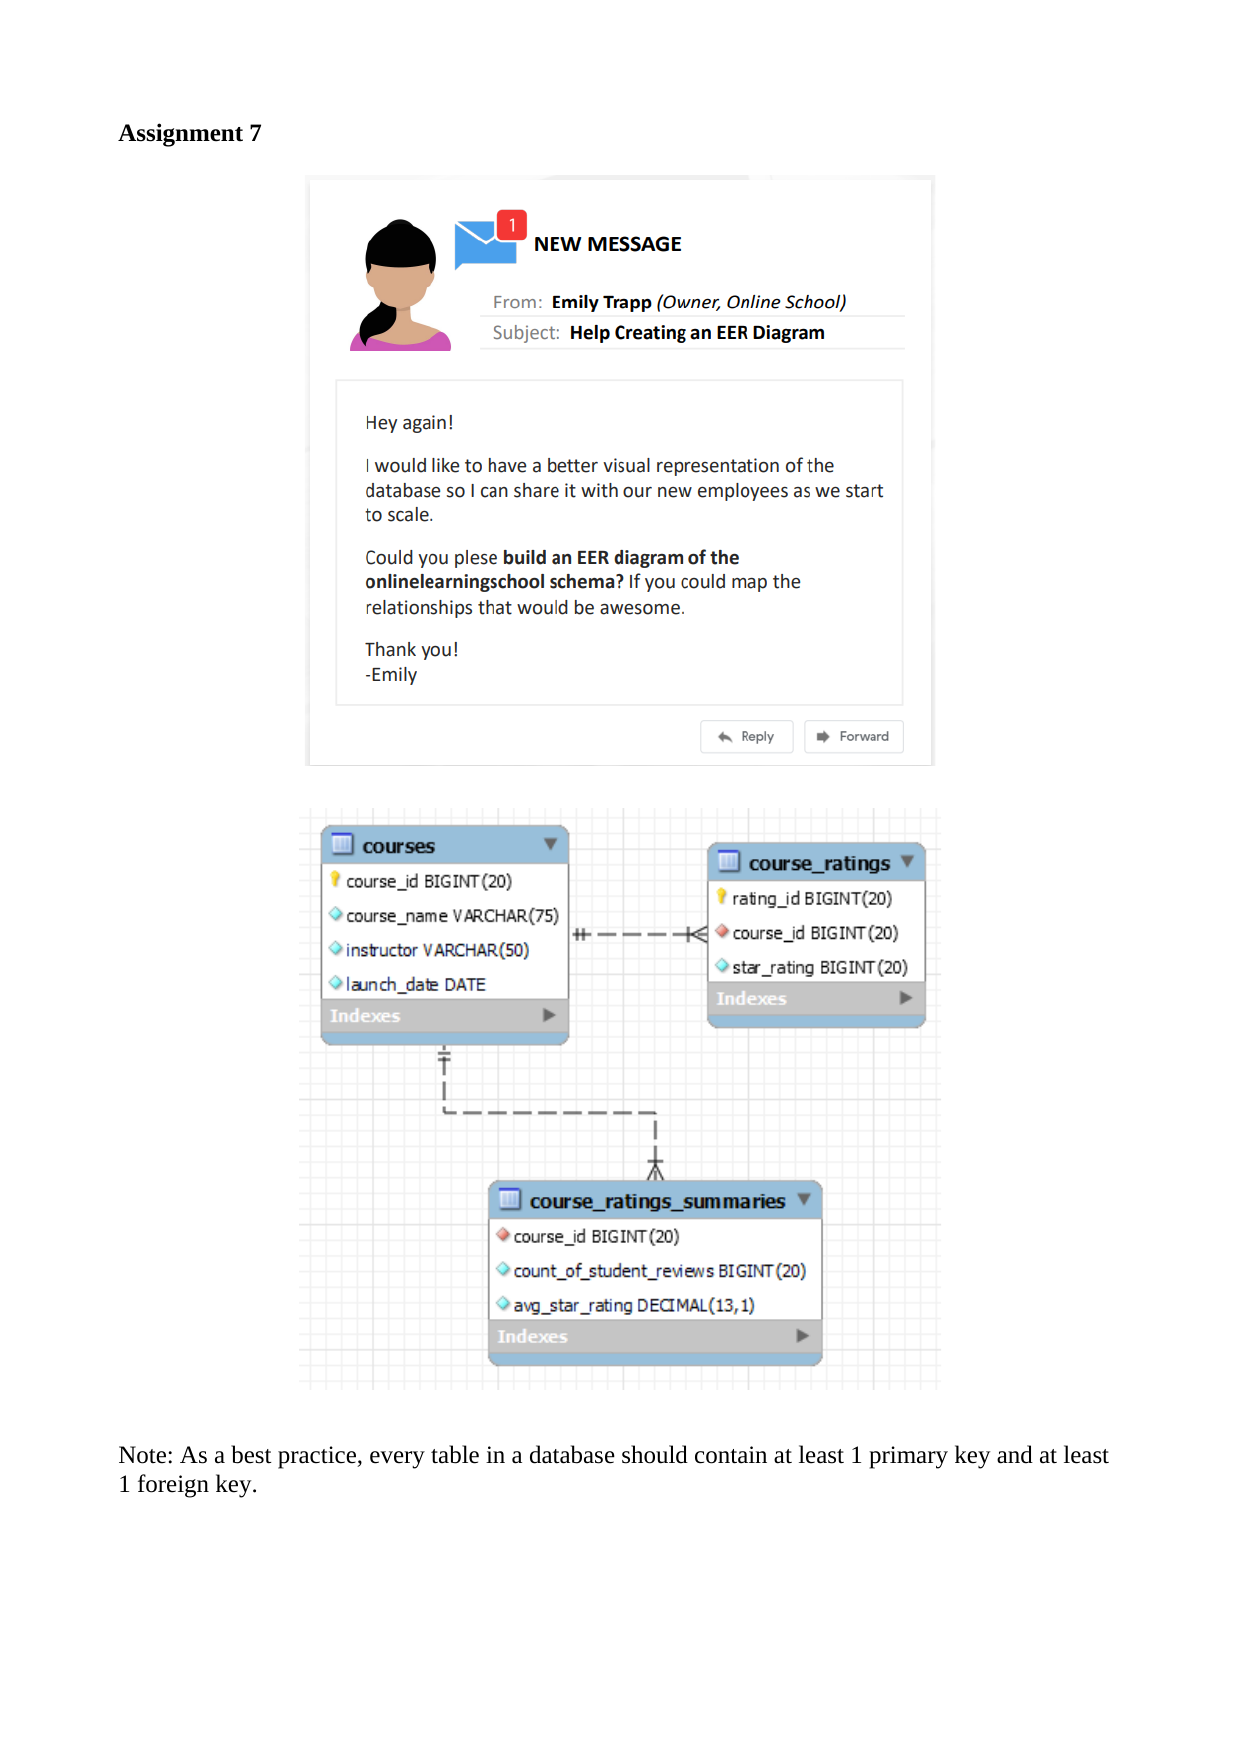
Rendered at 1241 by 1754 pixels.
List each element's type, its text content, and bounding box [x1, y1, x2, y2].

picture [304, 175, 936, 766]
text Assignment 7 [118, 118, 1122, 147]
picture [299, 808, 942, 1390]
text Note: As a best practice, every table in a database should contain at least 1 primary key and at least 1 foreign key. [118, 1441, 1122, 1498]
